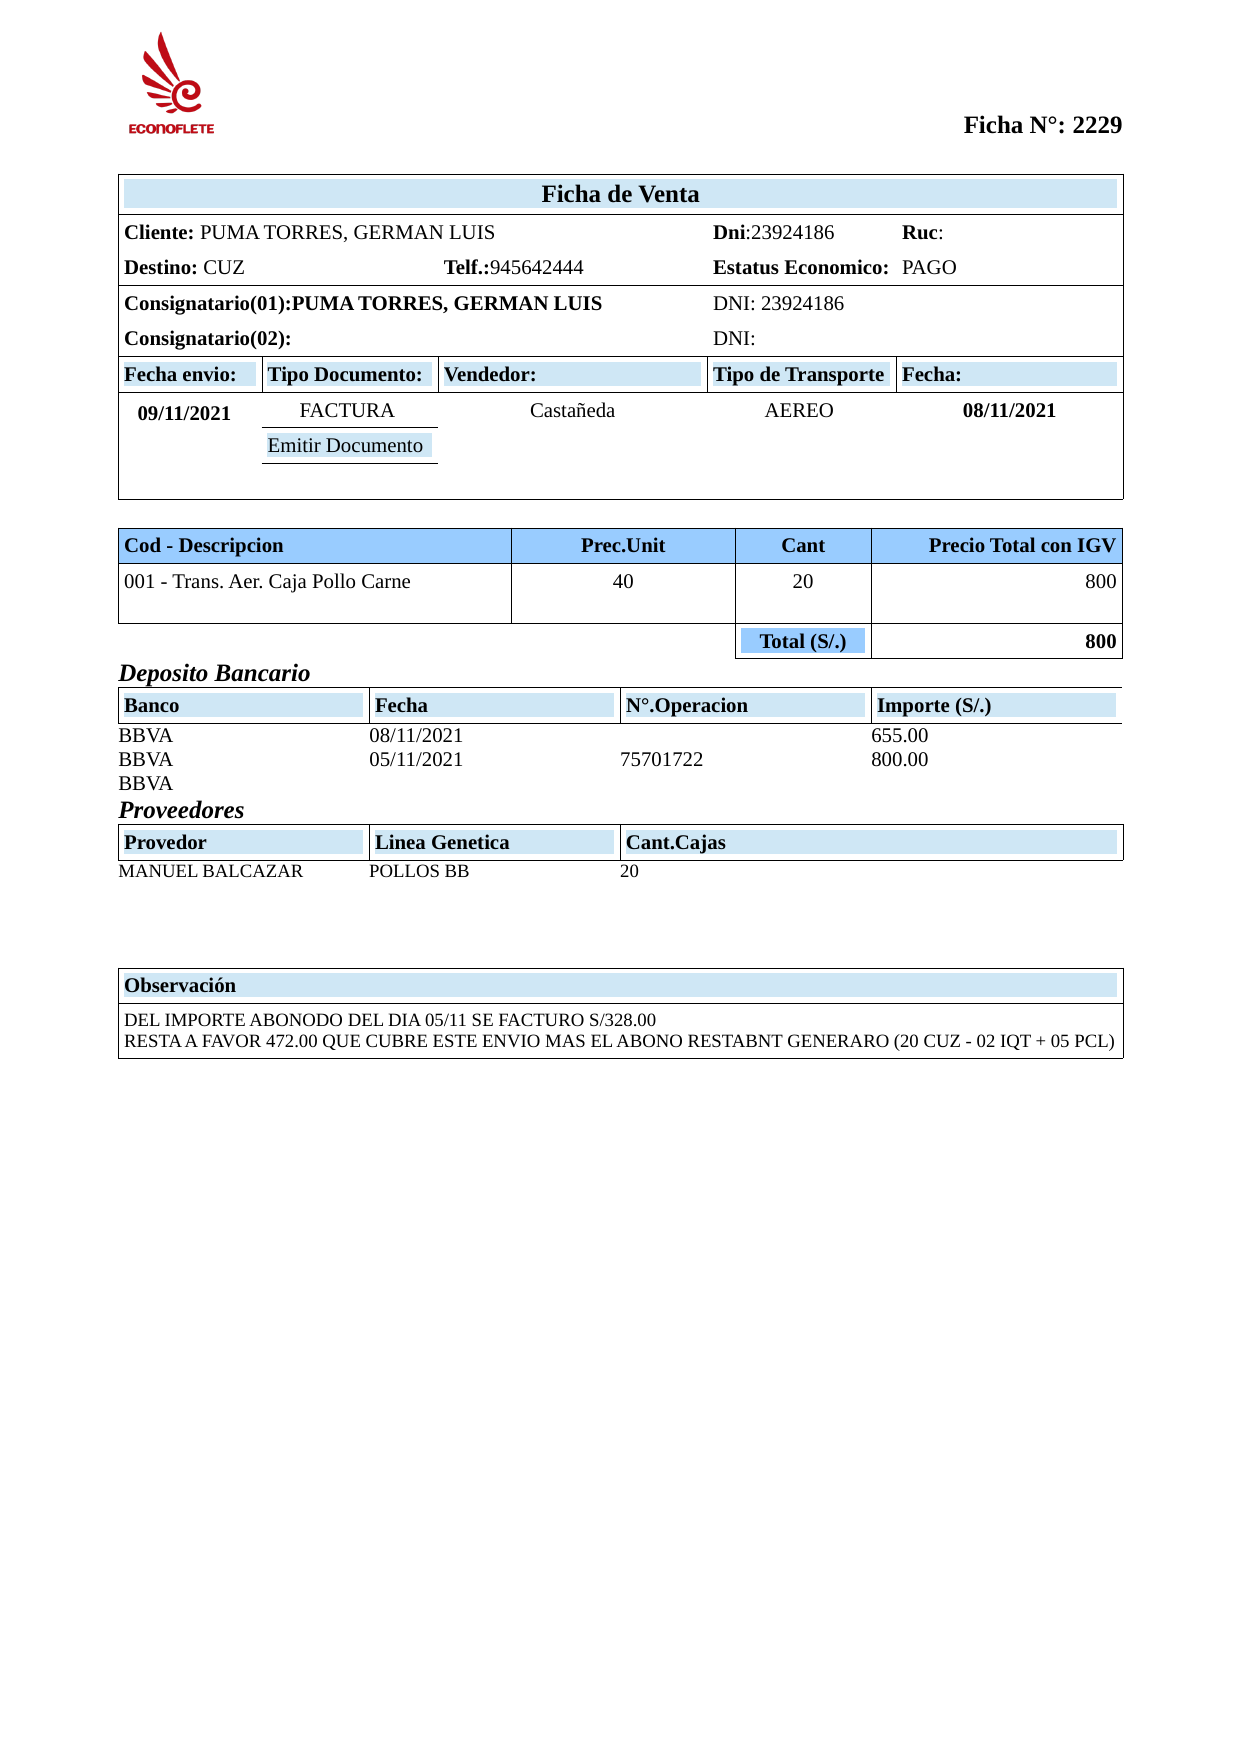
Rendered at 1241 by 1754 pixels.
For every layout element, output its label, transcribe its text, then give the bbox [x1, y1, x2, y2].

table_cell Ruc: [896, 215, 1123, 249]
table_header Ficha de Venta [119, 175, 1123, 214]
table_header Banco [119, 688, 369, 723]
table_cell BBVA [118, 771, 369, 795]
table_cell [369, 771, 620, 795]
table_cell BBVA [118, 747, 369, 771]
table_cell Fecha envio: [119, 357, 262, 392]
picture [118, 31, 225, 134]
table_cell 08/11/2021 [369, 724, 620, 747]
table_cell MANUEL BALCAZAR [118, 861, 369, 881]
table_cell FACTURA [262, 393, 438, 427]
table_cell 20 [620, 861, 1123, 881]
table_cell [118, 903, 369, 924]
table_cell 001 - Trans. Aer. Caja Pollo Carne [119, 564, 511, 623]
table_cell [620, 881, 1123, 903]
table_header Linea Genetica [370, 825, 620, 859]
table_cell Tipo Documento: [263, 357, 438, 392]
table_cell [118, 624, 511, 658]
table_cell PAGO [896, 249, 1123, 285]
table_header Observación [119, 969, 1123, 1003]
table_cell BBVA [118, 724, 369, 747]
table_cell 800.00 [871, 747, 1122, 771]
table_cell Total (S/.) [736, 624, 871, 658]
table_cell [871, 771, 1122, 795]
table_cell DNI: [707, 321, 1123, 356]
table_header Precio Total con IGV [872, 529, 1122, 563]
table_cell POLLOS BB [369, 861, 620, 881]
table_cell [620, 946, 1123, 967]
table_cell Cliente: PUMA TORRES, GERMAN LUIS [119, 215, 707, 249]
table_cell 40 [512, 564, 735, 623]
table_cell Consignatario(01):PUMA TORRES, GERMAN LUIS [119, 286, 707, 321]
table_cell DEL IMPORTE ABONODO DEL DIA 05/11 SE FACTURO S/328.00 RESTA A FAVOR 472.00 QUE CUBRE ESTE ENVIO MAS EL ABONO RESTABNT GENERARO (20 CUZ - 02 IQT + 05 PCL) [119, 1004, 1123, 1058]
table_cell Dni:23924186 [707, 215, 896, 249]
table_header N°.Operacion [621, 688, 871, 723]
table_cell [118, 924, 369, 946]
table_cell 75701722 [620, 747, 871, 771]
table_cell Tipo de Transporte [708, 357, 896, 392]
table_header Importe (S/.) [872, 688, 1122, 723]
table_cell [620, 903, 1123, 924]
table_header Prec.Unit [512, 529, 735, 563]
table_cell 800 [872, 564, 1122, 623]
table_cell Emitir Documento [262, 428, 438, 463]
table_cell DNI: 23924186 [707, 286, 1123, 321]
table_cell [620, 771, 871, 795]
table_cell [511, 624, 735, 658]
table_header Cod - Descripcion [119, 529, 511, 563]
table_cell Consignatario(02): [119, 321, 707, 356]
table_cell 655.00 [871, 724, 1122, 747]
table_cell [118, 946, 369, 967]
table_cell Telf.:945642444 [438, 249, 707, 285]
table_cell 08/11/2021 [896, 393, 1123, 498]
table_header Cant.Cajas [621, 825, 1123, 859]
table_cell [620, 724, 871, 747]
table_cell [369, 903, 620, 924]
table_cell Castañeda [438, 393, 707, 498]
table_cell 800 [872, 624, 1122, 658]
table_header Provedor [119, 825, 369, 859]
table_cell Destino: CUZ [119, 249, 438, 285]
table_cell [118, 881, 369, 903]
table_header Cant [736, 529, 871, 563]
table_cell [369, 881, 620, 903]
text Proveedores [118, 795, 1122, 824]
table_cell 09/11/2021 [119, 393, 262, 498]
table_cell 05/11/2021 [369, 747, 620, 771]
text Deposito Bancario [118, 658, 1122, 687]
table_cell Fecha: [897, 357, 1123, 392]
table_cell [262, 464, 438, 498]
table_cell Vendedor: [439, 357, 707, 392]
table_header Fecha [370, 688, 620, 723]
table_cell [620, 924, 1123, 946]
table_cell [369, 946, 620, 967]
table_cell AEREO [707, 393, 896, 498]
table_cell [369, 924, 620, 946]
table_cell Estatus Economico: [707, 249, 896, 285]
table_cell 20 [736, 564, 871, 623]
